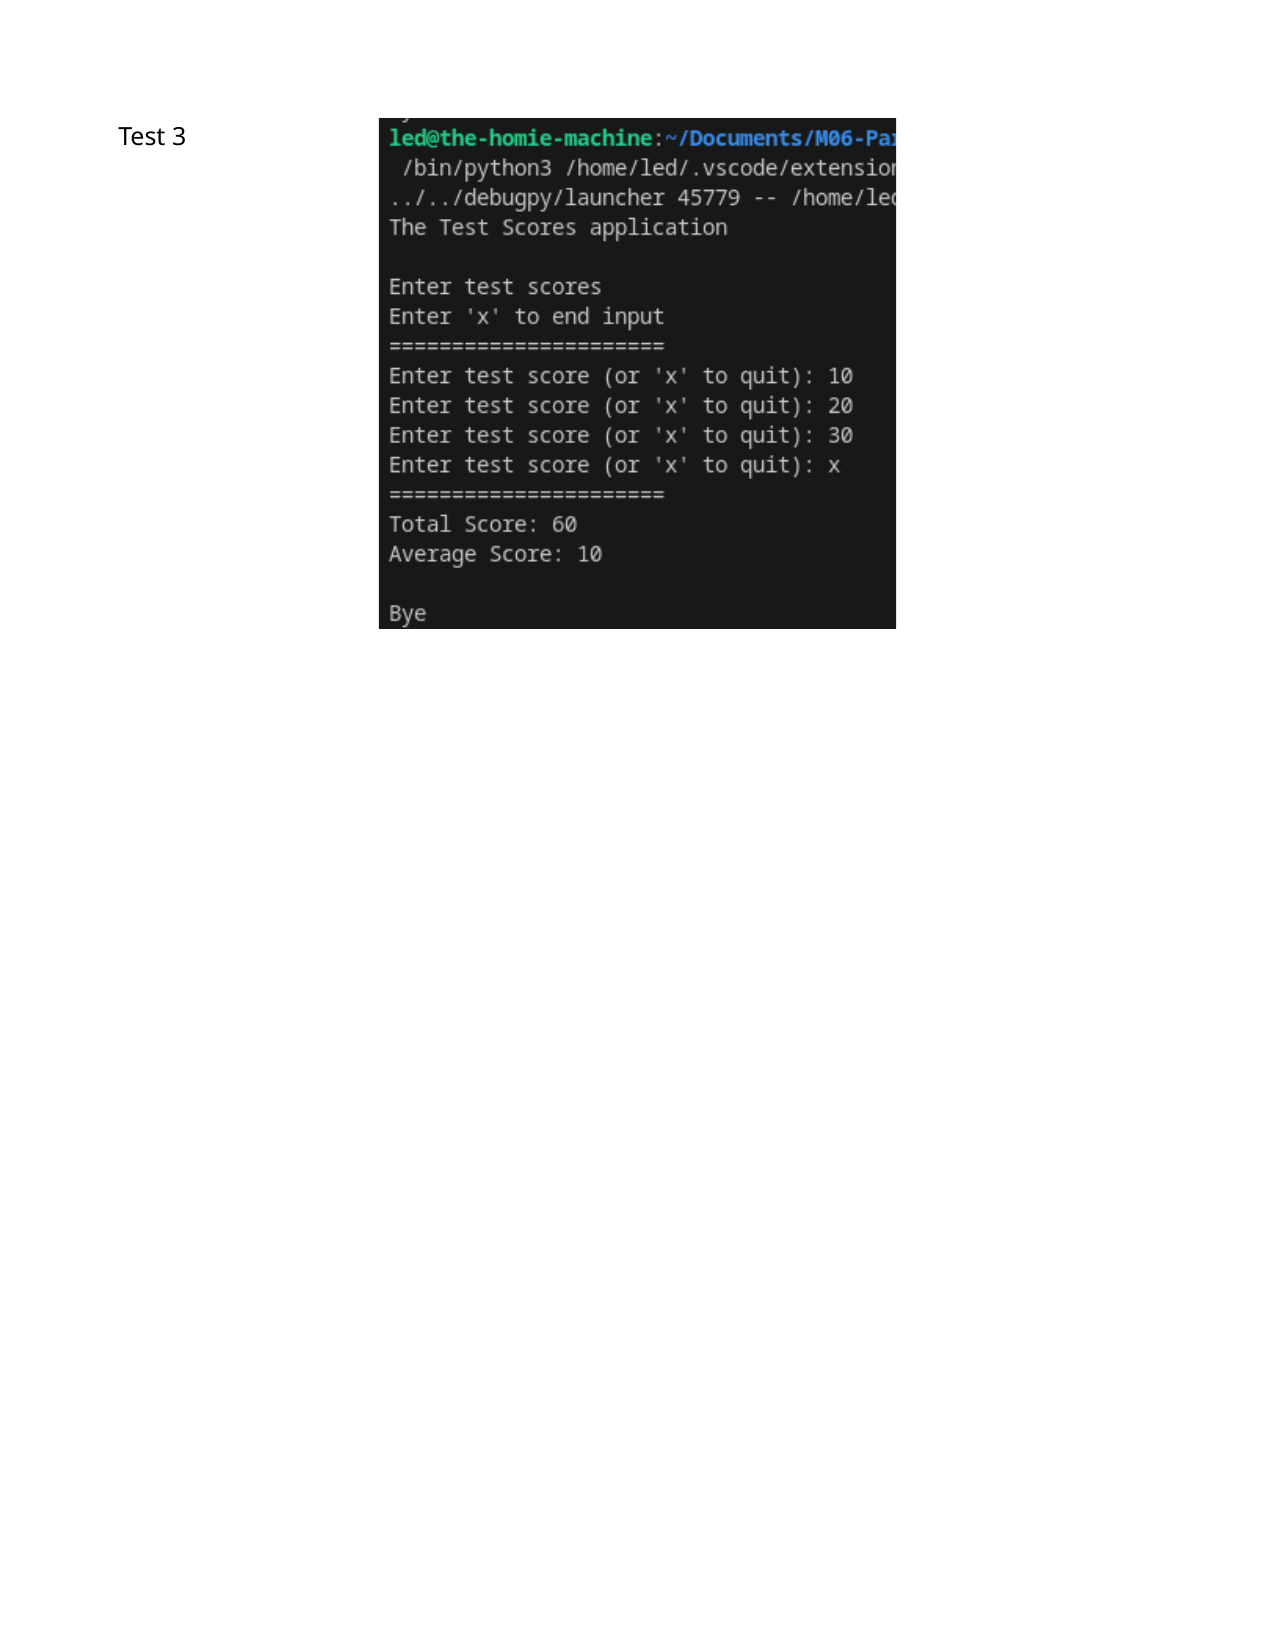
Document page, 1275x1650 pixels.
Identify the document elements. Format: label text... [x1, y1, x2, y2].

text Test 3 ----- Results AFTER debugging ------- Test 1 and Test 2 Test 3 Part 2 – M06 [118, 118, 378, 391]
text Test 3 ----- Results AFTER debugging ------- Test 1 and Test 2 Test 3 Part 2 – M06 [897, 118, 1157, 391]
picture [378, 118, 897, 629]
